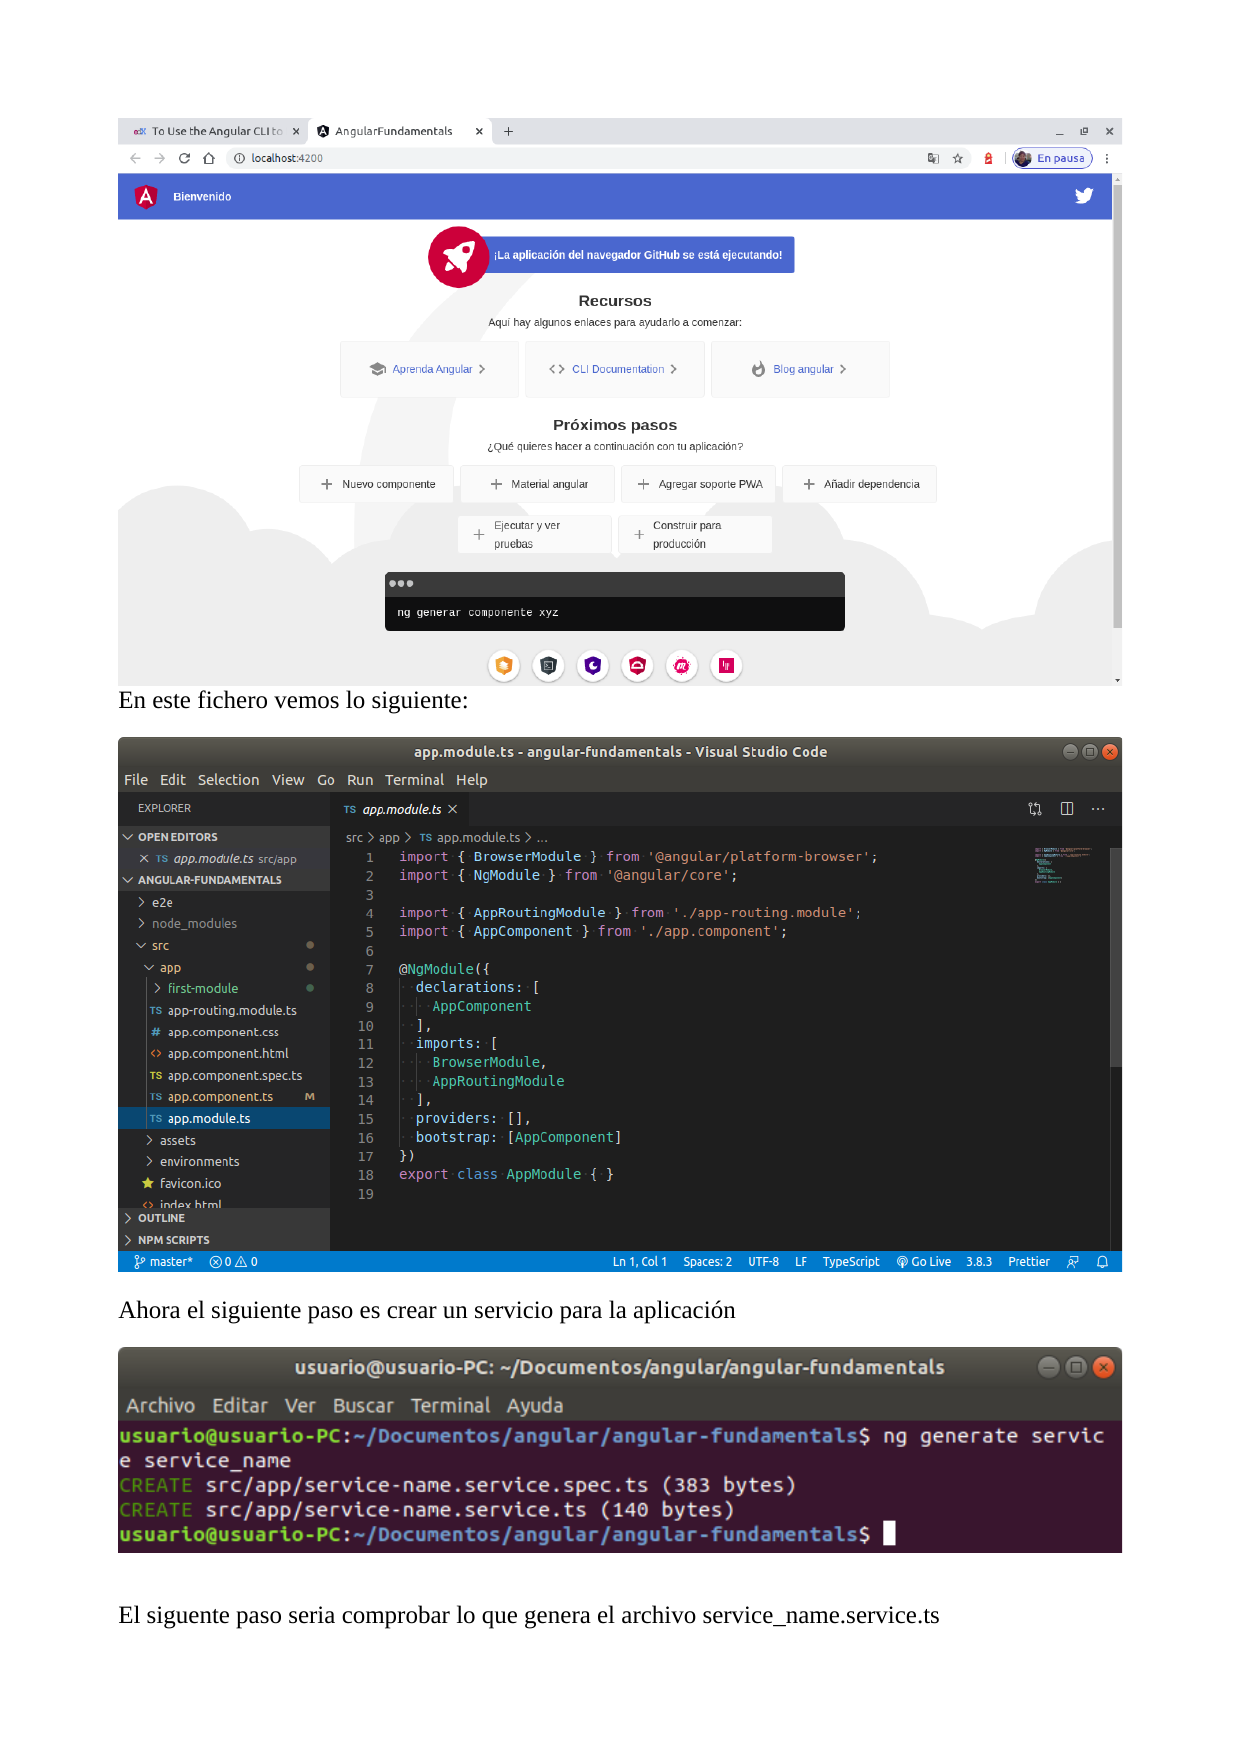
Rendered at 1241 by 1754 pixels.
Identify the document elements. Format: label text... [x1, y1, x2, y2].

text Ahora el siguiente paso es crear un servicio para la aplicación [118, 1295, 1122, 1324]
picture [118, 118, 1123, 686]
text En este fichero vemos lo siguiente: [118, 686, 1122, 714]
text El siguente paso seria comprobar lo que genera el archivo service_name.service.ts [118, 1600, 1122, 1629]
picture [118, 1347, 1123, 1553]
picture [118, 737, 1123, 1272]
